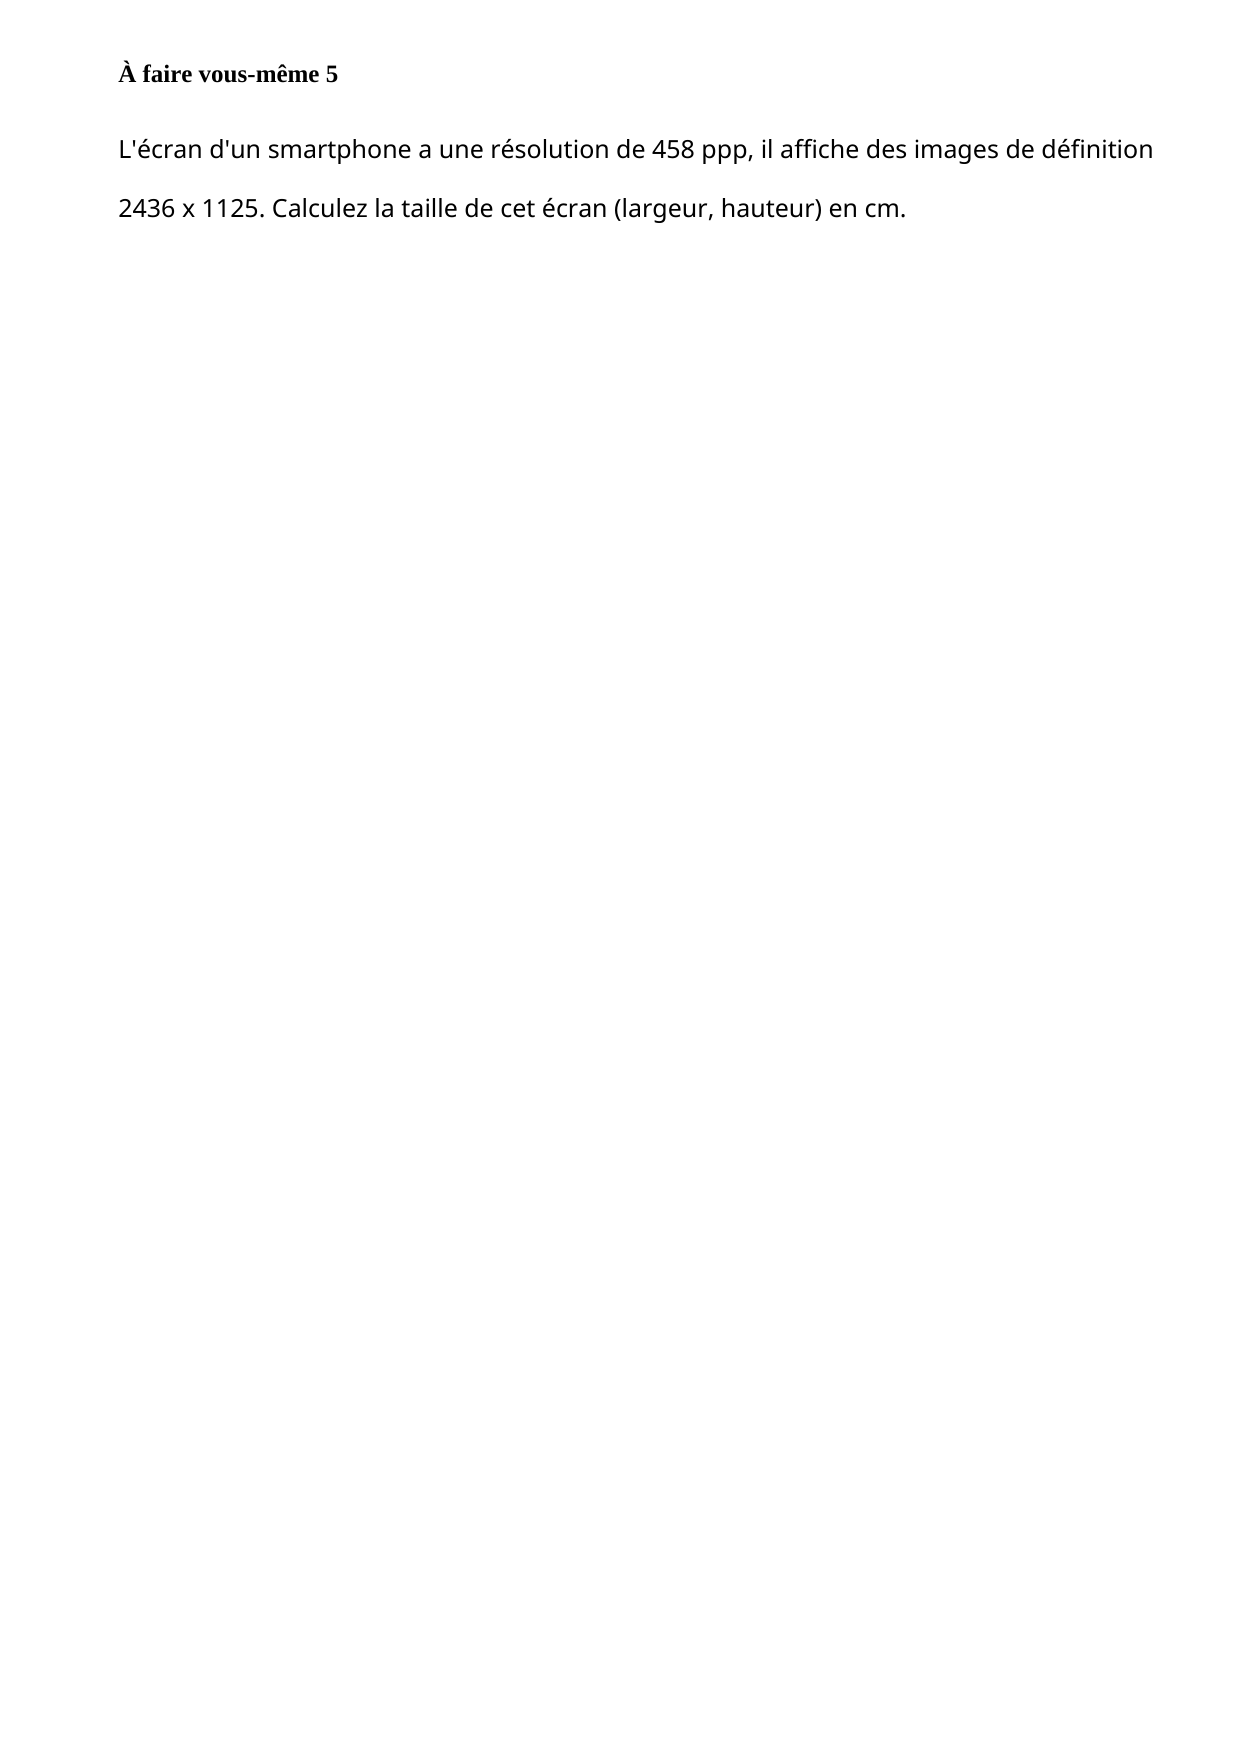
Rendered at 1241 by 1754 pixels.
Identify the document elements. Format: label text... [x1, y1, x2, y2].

text L'écran d'un smartphone a une résolution de 458 ppp, il affiche des images de définition 2436 x 1125. Calculez la taille de cet écran (largeur, hauteur) en cm. [118, 132, 1181, 224]
subtitle À faire vous-même 5 [118, 59, 1181, 88]
